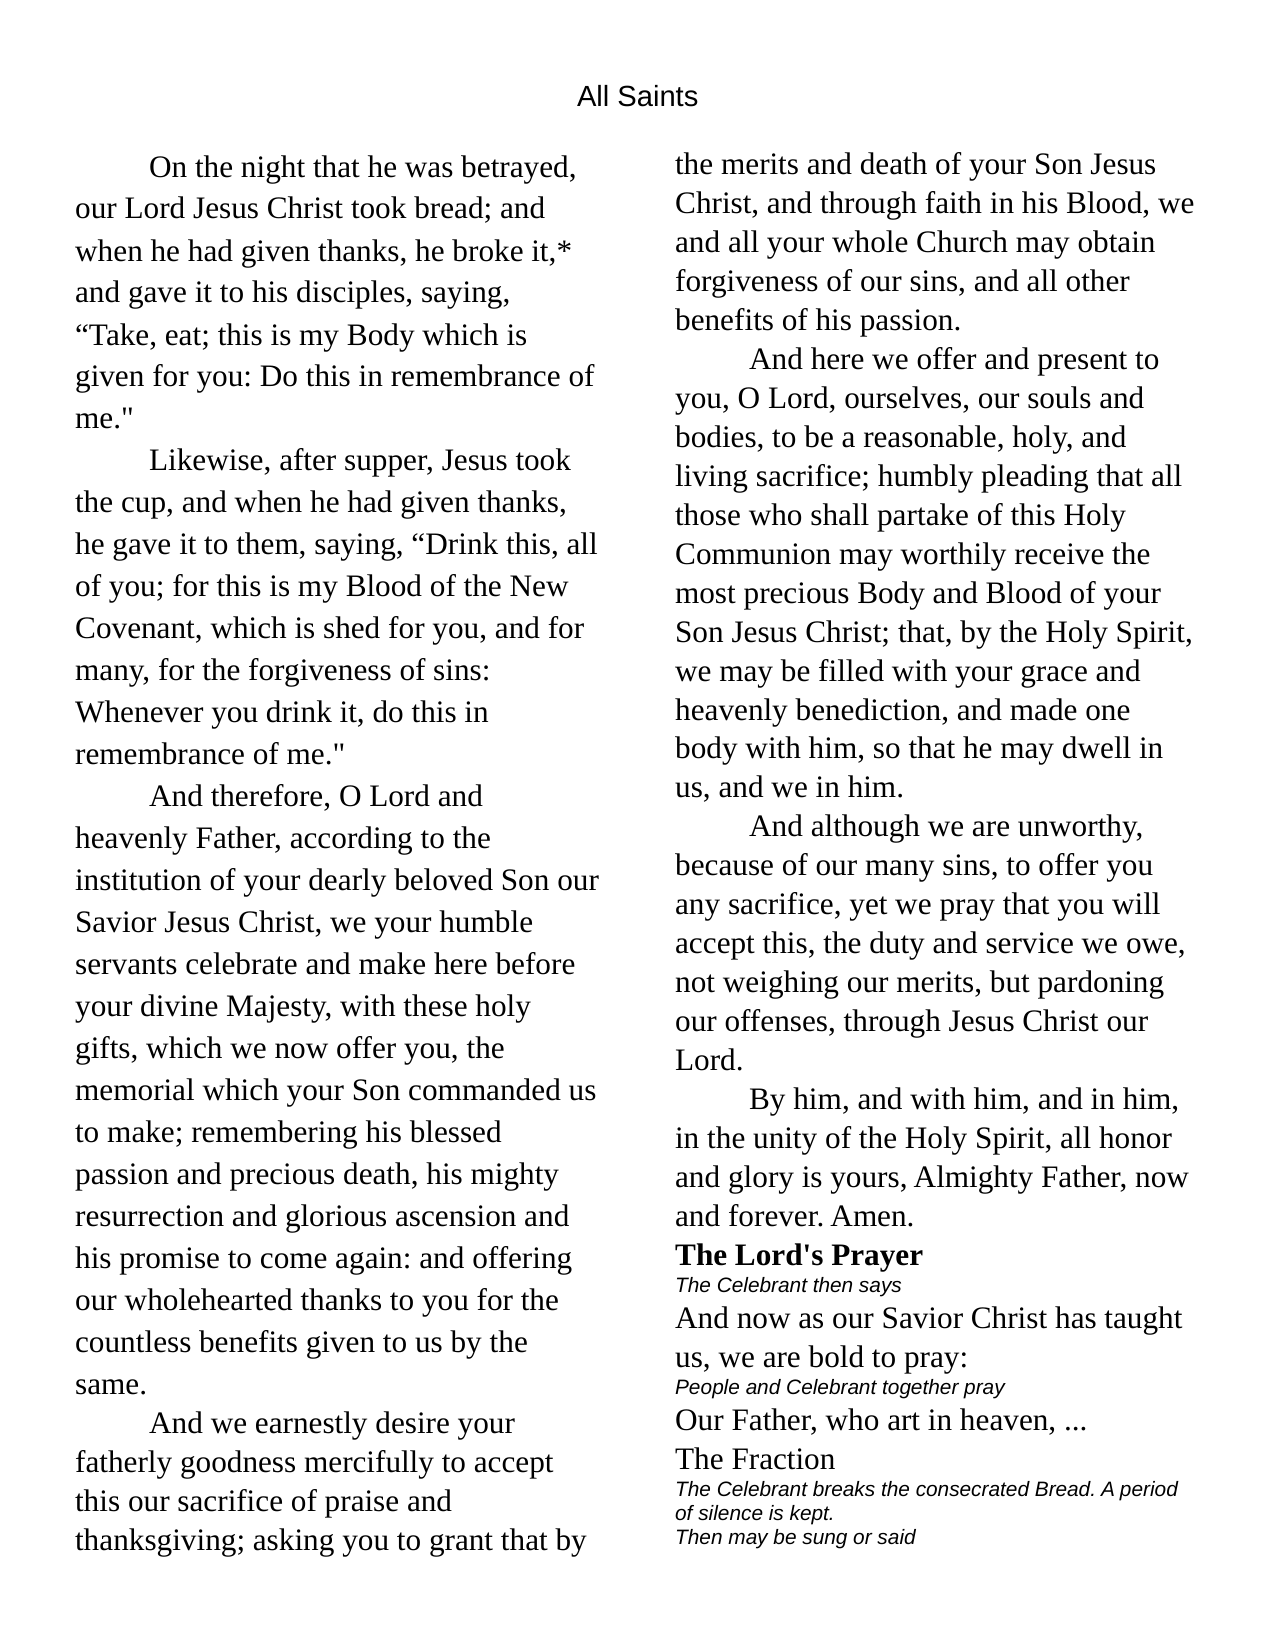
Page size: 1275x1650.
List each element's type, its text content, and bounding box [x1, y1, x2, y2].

text And here we offer and present to you, O Lord, ourselves, our souls and bodies, to be a reasonable, holy, and living sacrifice; humbly pleading that all those who shall partake of this Holy Communion may worthily receive the most precious Body and Blood of your Son Jesus Christ; that, by the Holy Spirit, we may be filled with your grace and heavenly benediction, and made one body with him, so that he may dwell in us, and we in him. [675, 338, 1200, 806]
text And now as our Savior Christ has taught us, we are bold to pray: [675, 1297, 1200, 1375]
text Likewise, after supper, Jesus took the cup, and when he had given thanks, he gave it to them, saying, “Drink this, all of you; for this is my Blood of the New Covenant, which is shed for you, and for many, for the forgiveness of sins: Whenever you drink it, do this in remembrance of me." [75, 437, 600, 773]
text And we earnestly desire your fatherly goodness mercifully to accept this our sacrifice of praise and thanksgiving; asking you to grant that by [75, 1403, 600, 1559]
text The Fraction [675, 1438, 1200, 1477]
text The Celebrant then says [675, 1273, 1200, 1297]
text The Lord's Prayer [675, 1234, 1200, 1273]
text the merits and death of your Son Jesus Christ, and through faith in his Blood, we and all your whole Church may obtain forgiveness of our sins, and all other benefits of his passion. [675, 143, 1200, 338]
text The Celebrant breaks the consecrated Bread. A period of silence is kept. [675, 1477, 1200, 1525]
text People and Celebrant together pray [675, 1375, 1200, 1399]
text Then may be sung or said [675, 1525, 1200, 1549]
text On the night that he was betrayed, our Lord Jesus Christ took bread; and when he had given thanks, he broke it,* and gave it to his disciples, saying, “Take, eat; this is my Body which is given for you: Do this in remembrance of me." [75, 143, 600, 437]
text By him, and with him, and in him, in the unity of the Holy Spirit, all honor and glory is yours, Almighty Father, now and forever. Amen. [675, 1078, 1200, 1234]
text And although we are unworthy, because of our many sins, to offer you any sacrifice, yet we pray that you will accept this, the duty and service we owe, not weighing our merits, but pardoning our offenses, through Jesus Christ our Lord. [675, 806, 1200, 1078]
text Our Father, who art in heaven, ... [675, 1399, 1200, 1438]
text And therefore, O Lord and heavenly Father, according to the institution of your dearly beloved Son our Savior Jesus Christ, we your humble servants celebrate and make here before your divine Majesty, with these holy gifts, which we now offer you, the memorial which your Son commanded us to make; remembering his blessed passion and precious death, his mighty resurrection and glorious ascension and his promise to come again: and offering our wholehearted thanks to you for the countless benefits given to us by the same. [75, 773, 600, 1403]
